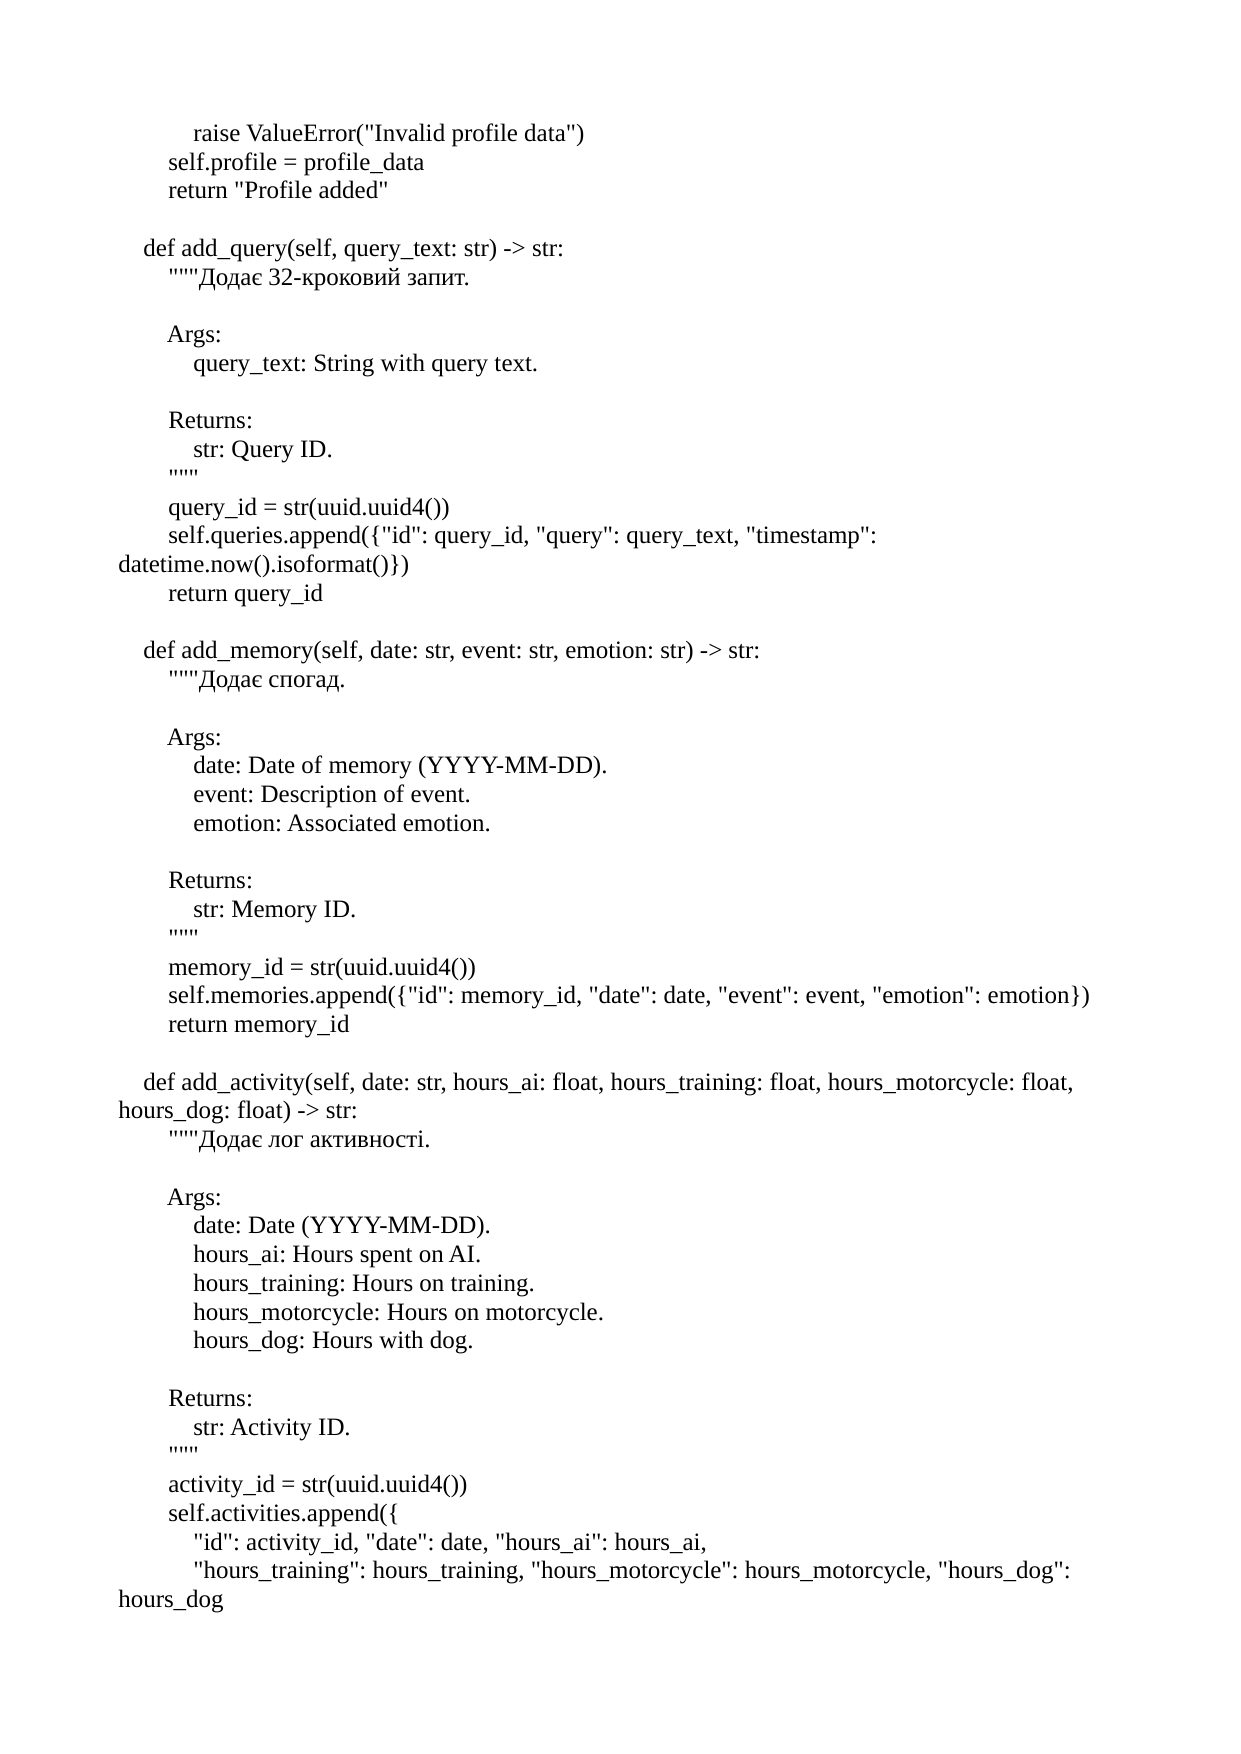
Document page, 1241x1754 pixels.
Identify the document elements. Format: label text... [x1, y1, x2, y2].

text memory_id = str(uuid.uuid4()) [118, 952, 1122, 981]
text event: Description of event. [118, 779, 1122, 808]
text """ [118, 1441, 1122, 1469]
text date: Date (YYYY-MM-DD). [118, 1211, 1122, 1239]
text str: Memory ID. [118, 894, 1122, 923]
text hours_motorcycle: Hours on motorcycle. [118, 1297, 1122, 1326]
text date: Date of memory (YYYY-MM-DD). [118, 751, 1122, 779]
text Args: [118, 319, 1122, 348]
text return query_id [118, 578, 1122, 607]
text return memory_id [118, 1009, 1122, 1038]
text query_id = str(uuid.uuid4()) [118, 492, 1122, 521]
text self.memories.append({"id": memory_id, "date": date, "event": event, "emotion": emotion}) [118, 981, 1122, 1009]
text raise ValueError("Invalid profile data") [118, 118, 1122, 147]
text hours_dog: Hours with dog. [118, 1326, 1122, 1354]
text Args: [118, 1182, 1122, 1211]
text hours_training: Hours on training. [118, 1268, 1122, 1297]
text """Додає спогад. [118, 664, 1122, 693]
text return "Profile added" [118, 176, 1122, 204]
text Args: [118, 722, 1122, 751]
text """Додає лог активності. [118, 1124, 1122, 1153]
text def add_memory(self, date: str, event: str, emotion: str) -> str: [118, 636, 1122, 664]
text def add_activity(self, date: str, hours_ai: float, hours_training: float, hours_motorcycle: float, hours_dog: float) -> str: [118, 1067, 1122, 1124]
text self.activities.append({ [118, 1498, 1122, 1527]
text "hours_training": hours_training, "hours_motorcycle": hours_motorcycle, "hours_dog": hours_dog [118, 1556, 1122, 1613]
text Returns: [118, 866, 1122, 894]
text query_text: String with query text. [118, 348, 1122, 377]
text emotion: Associated emotion. [118, 808, 1122, 837]
text """ [118, 463, 1122, 492]
text self.profile = profile_data [118, 147, 1122, 176]
text def add_query(self, query_text: str) -> str: [118, 233, 1122, 262]
text Returns: [118, 406, 1122, 434]
text activity_id = str(uuid.uuid4()) [118, 1469, 1122, 1498]
text """Додає 32-кроковий запит. [118, 262, 1122, 291]
text """ [118, 923, 1122, 952]
text hours_ai: Hours spent on AI. [118, 1239, 1122, 1268]
text self.queries.append({"id": query_id, "query": query_text, "timestamp": datetime.now().isoformat()}) [118, 521, 1122, 578]
text Returns: [118, 1383, 1122, 1412]
text "id": activity_id, "date": date, "hours_ai": hours_ai, [118, 1527, 1122, 1556]
text str: Query ID. [118, 434, 1122, 463]
text str: Activity ID. [118, 1412, 1122, 1441]
